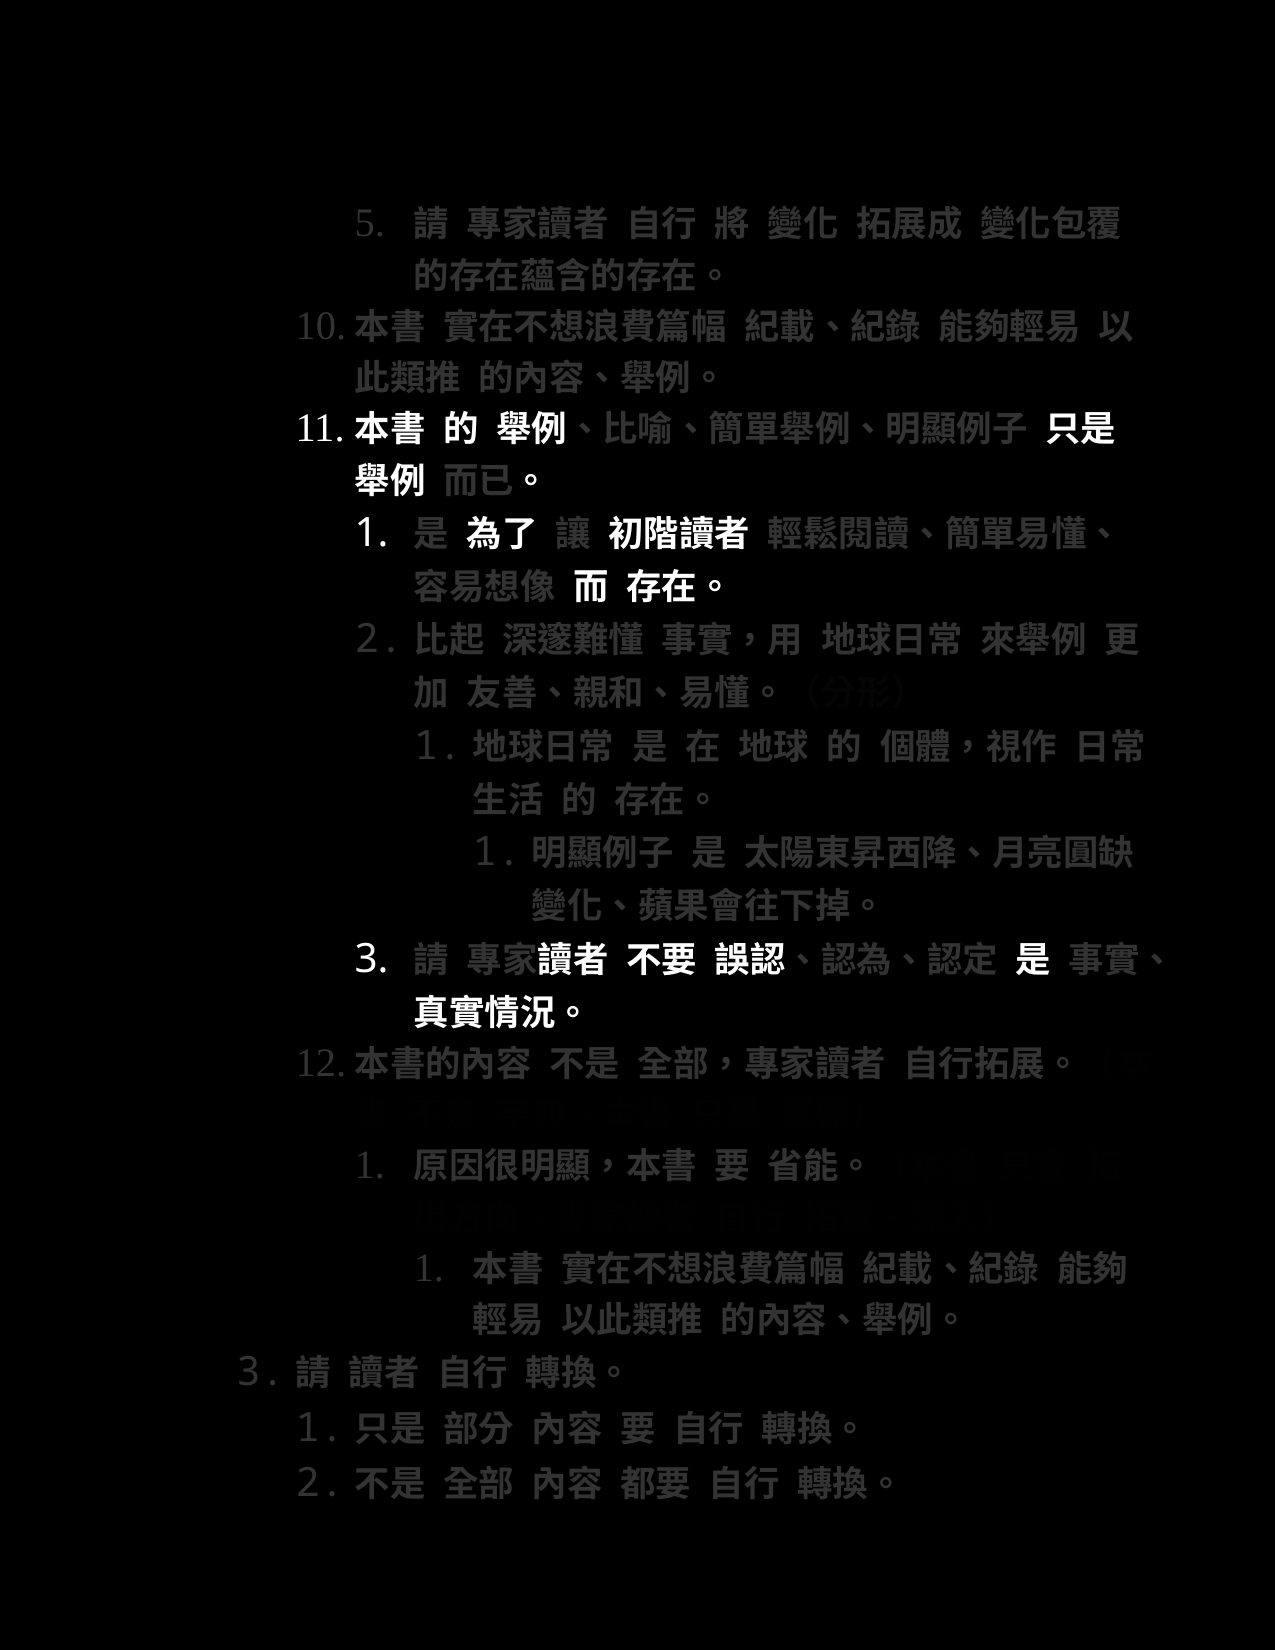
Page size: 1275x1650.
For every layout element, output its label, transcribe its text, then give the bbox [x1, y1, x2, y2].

list 地球日常 是 在 地球 的 個體，視作 日常生活 的 存在。 [413, 716, 1157, 822]
list 請 專家讀者 不要 誤認、認為、認定 是 事實、真實情況。 [354, 929, 1157, 1035]
list 原因很明顯，本書 要 省能。（本書 只會 指出方向。專家讀者 自行 拓寬、深入） [354, 1138, 1157, 1240]
list 比起 深邃難懂 事實，用 地球日常 來舉例 更加 友善、親和、易懂。（分形） [354, 610, 1157, 716]
list 請 專家讀者 自行 將 變化 拓展成 變化包覆的存在蘊含的存在。 [354, 196, 1157, 298]
list 不是 全部 內容 都要 自行 轉換。 [295, 1453, 1157, 1508]
list 本書 實在不想浪費篇幅 紀載、紀錄 能夠輕易 以此類推 的內容、舉例。 [413, 1240, 1157, 1343]
list 本書 實在不想浪費篇幅 紀載、紀錄 能夠輕易 以此類推 的內容、舉例。 [295, 298, 1157, 401]
list 本書 的 舉例、比喻、簡單舉例、明顯例子 只是 舉例 而已。 [295, 401, 1157, 503]
list 是 為了 讓 初階讀者 輕鬆閱讀、簡單易懂、容易想像 而 存在。 [354, 503, 1157, 610]
list 本書的內容 不是 全部，專家讀者 自行拓展。（本書 不是 字典。本書 只是 羅盤） [295, 1035, 1157, 1138]
list 明顯例子 是 太陽東昇西降、月亮圓缺變化、蘋果會往下掉。 [472, 822, 1157, 929]
list 只是 部分 內容 要 自行 轉換。 [295, 1398, 1157, 1453]
list 請 讀者 自行 轉換。 [236, 1343, 1157, 1398]
